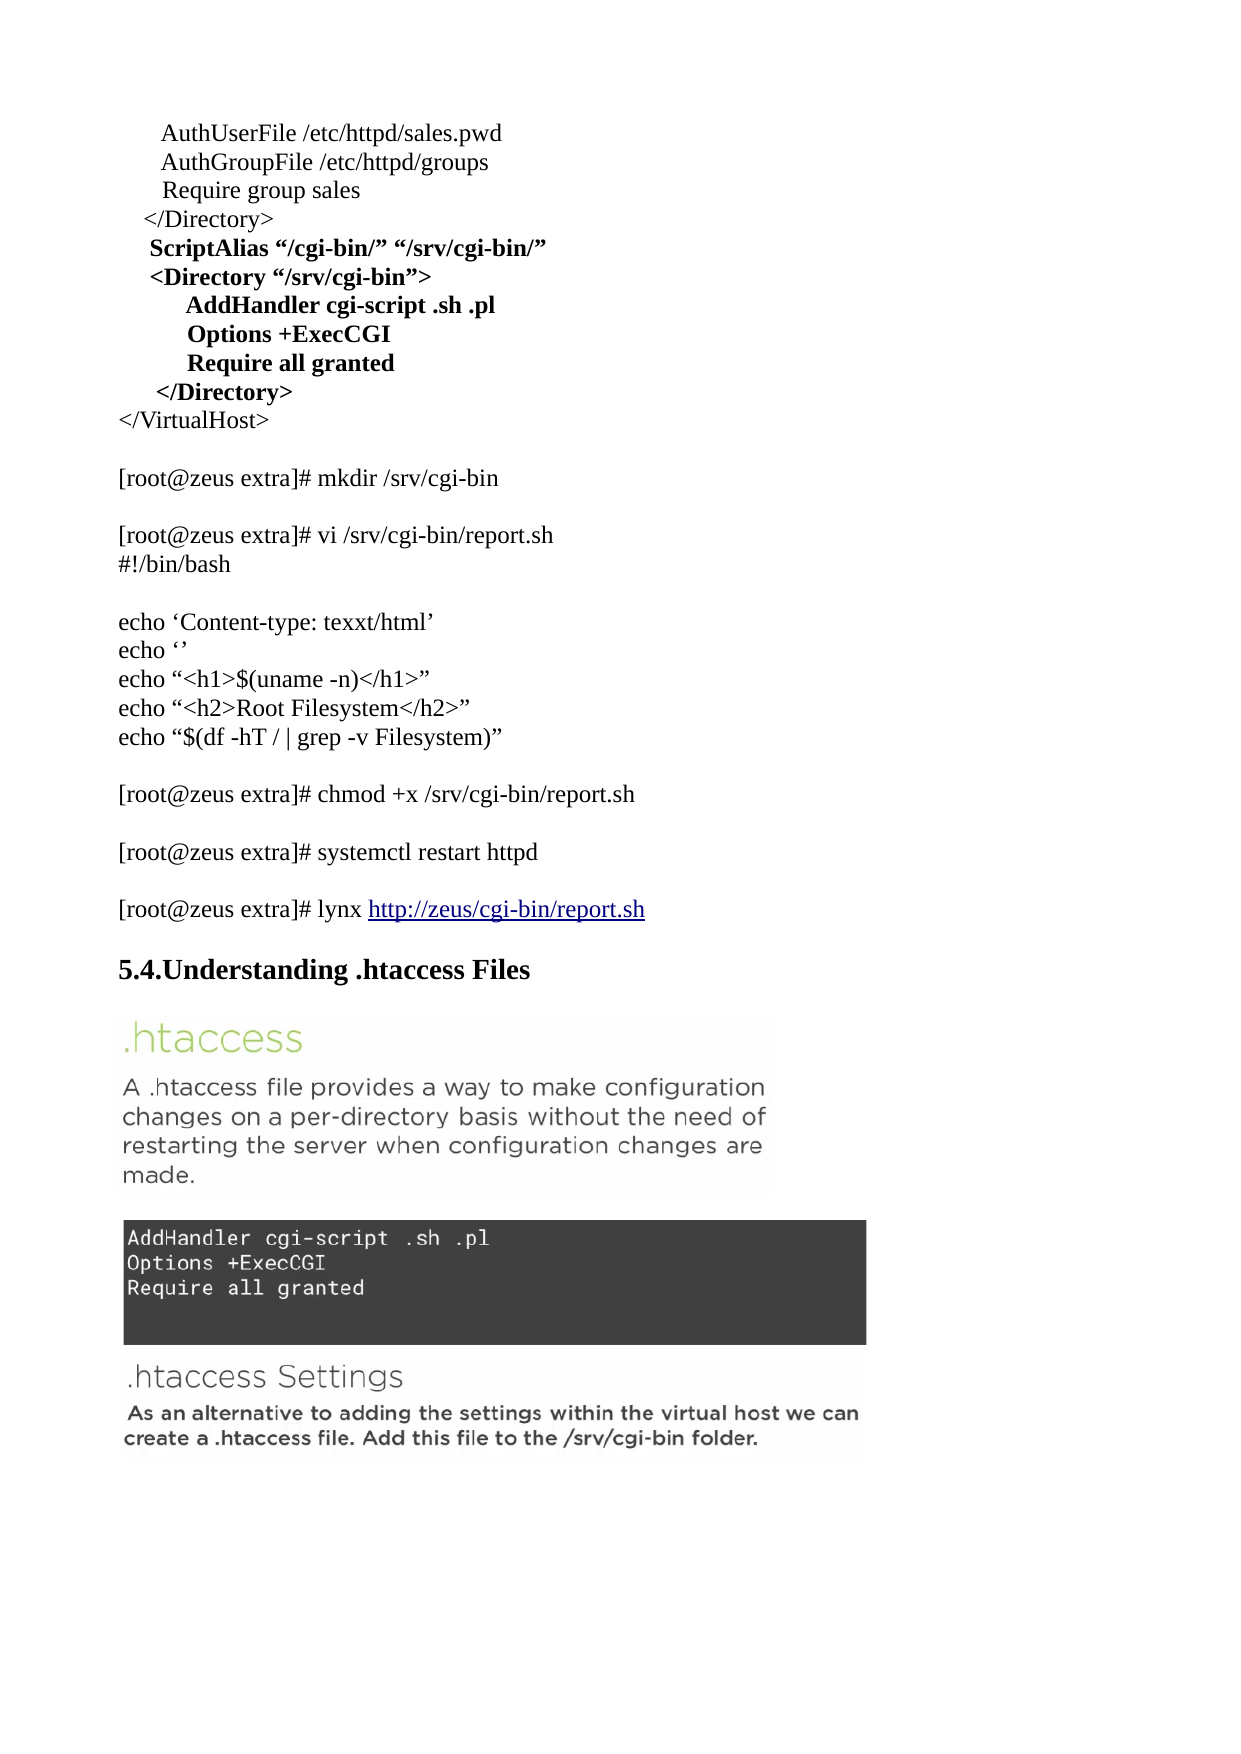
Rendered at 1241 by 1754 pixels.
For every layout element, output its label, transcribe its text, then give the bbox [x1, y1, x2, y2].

text [root@zeus extra]# mkdir /srv/cgi-bin [118, 463, 1122, 492]
text Options +ExecCGI [118, 319, 1122, 348]
text Require all granted [118, 348, 1122, 377]
text </VirtualHost> [118, 406, 1122, 434]
text echo “<h2>Root Filesystem</h2>” [118, 693, 1122, 722]
text AuthGroupFile /etc/httpd/groups [118, 147, 1122, 176]
text [root@zeus extra]# chmod +x /srv/cgi-bin/report.sh [118, 779, 1122, 808]
text </Directory> [118, 377, 1122, 406]
text #!/bin/bash [118, 549, 1122, 578]
text Require group sales [118, 176, 1122, 204]
text [root@zeus extra]# lynx http://zeus/cgi-bin/report.sh [118, 894, 1122, 923]
text [root@zeus extra]# systemctl restart httpd [118, 837, 1122, 866]
text <Directory “/srv/cgi-bin”> [118, 262, 1122, 291]
text AuthUserFile /etc/httpd/sales.pwd [118, 118, 1122, 147]
text </Directory> [118, 204, 1122, 233]
picture [114, 1014, 773, 1196]
text 5.4.Understanding .htaccess Files [118, 952, 1122, 985]
text echo “$(df -hT / | grep -v Filesystem)” [118, 722, 1122, 751]
text echo “<h1>$(uname -n)</h1>” [118, 664, 1122, 693]
picture [123, 1220, 867, 1462]
text ScriptAlias “/cgi-bin/” “/srv/cgi-bin/” [118, 233, 1122, 262]
text AddHandler cgi-script .sh .pl [118, 291, 1122, 319]
text echo ‘Content-type: texxt/html’ [118, 607, 1122, 636]
text [root@zeus extra]# vi /srv/cgi-bin/report.sh [118, 521, 1122, 549]
text echo ‘’ [118, 636, 1122, 664]
